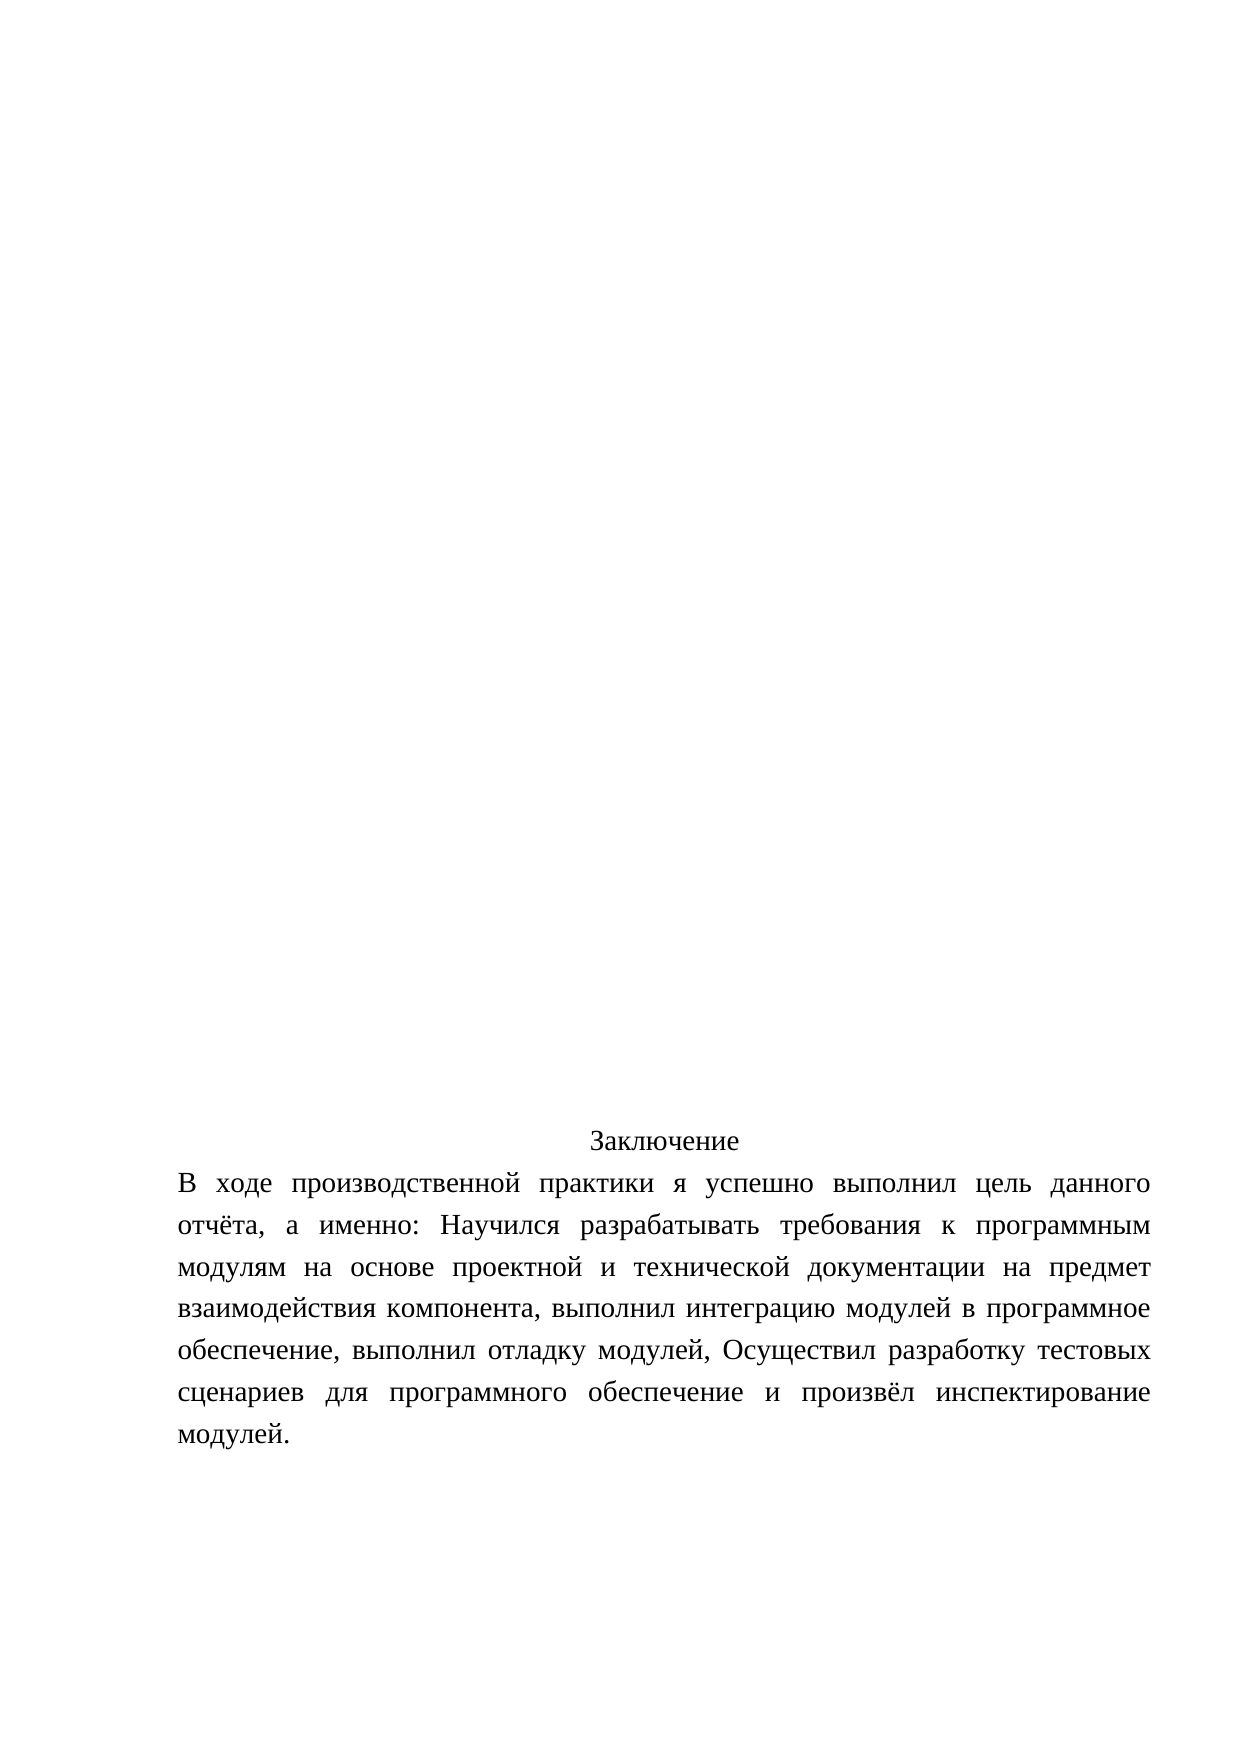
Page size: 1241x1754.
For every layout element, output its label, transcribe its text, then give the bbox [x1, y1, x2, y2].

text Заключение [177, 1123, 1152, 1157]
text В ходе производственной практики я успешно выполнил цель данного отчёта, а именно: Научился разрабатывать требования к программным модулям на основе проектной и технической документации на предмет взаимодействия компонента, выполнил интеграцию модулей в программное обеспечение, выполнил отладку модулей, Осуществил разработку тестовых сценариев для программного обеспечение и произвёл инспектирование модулей. [177, 1165, 1152, 1450]
